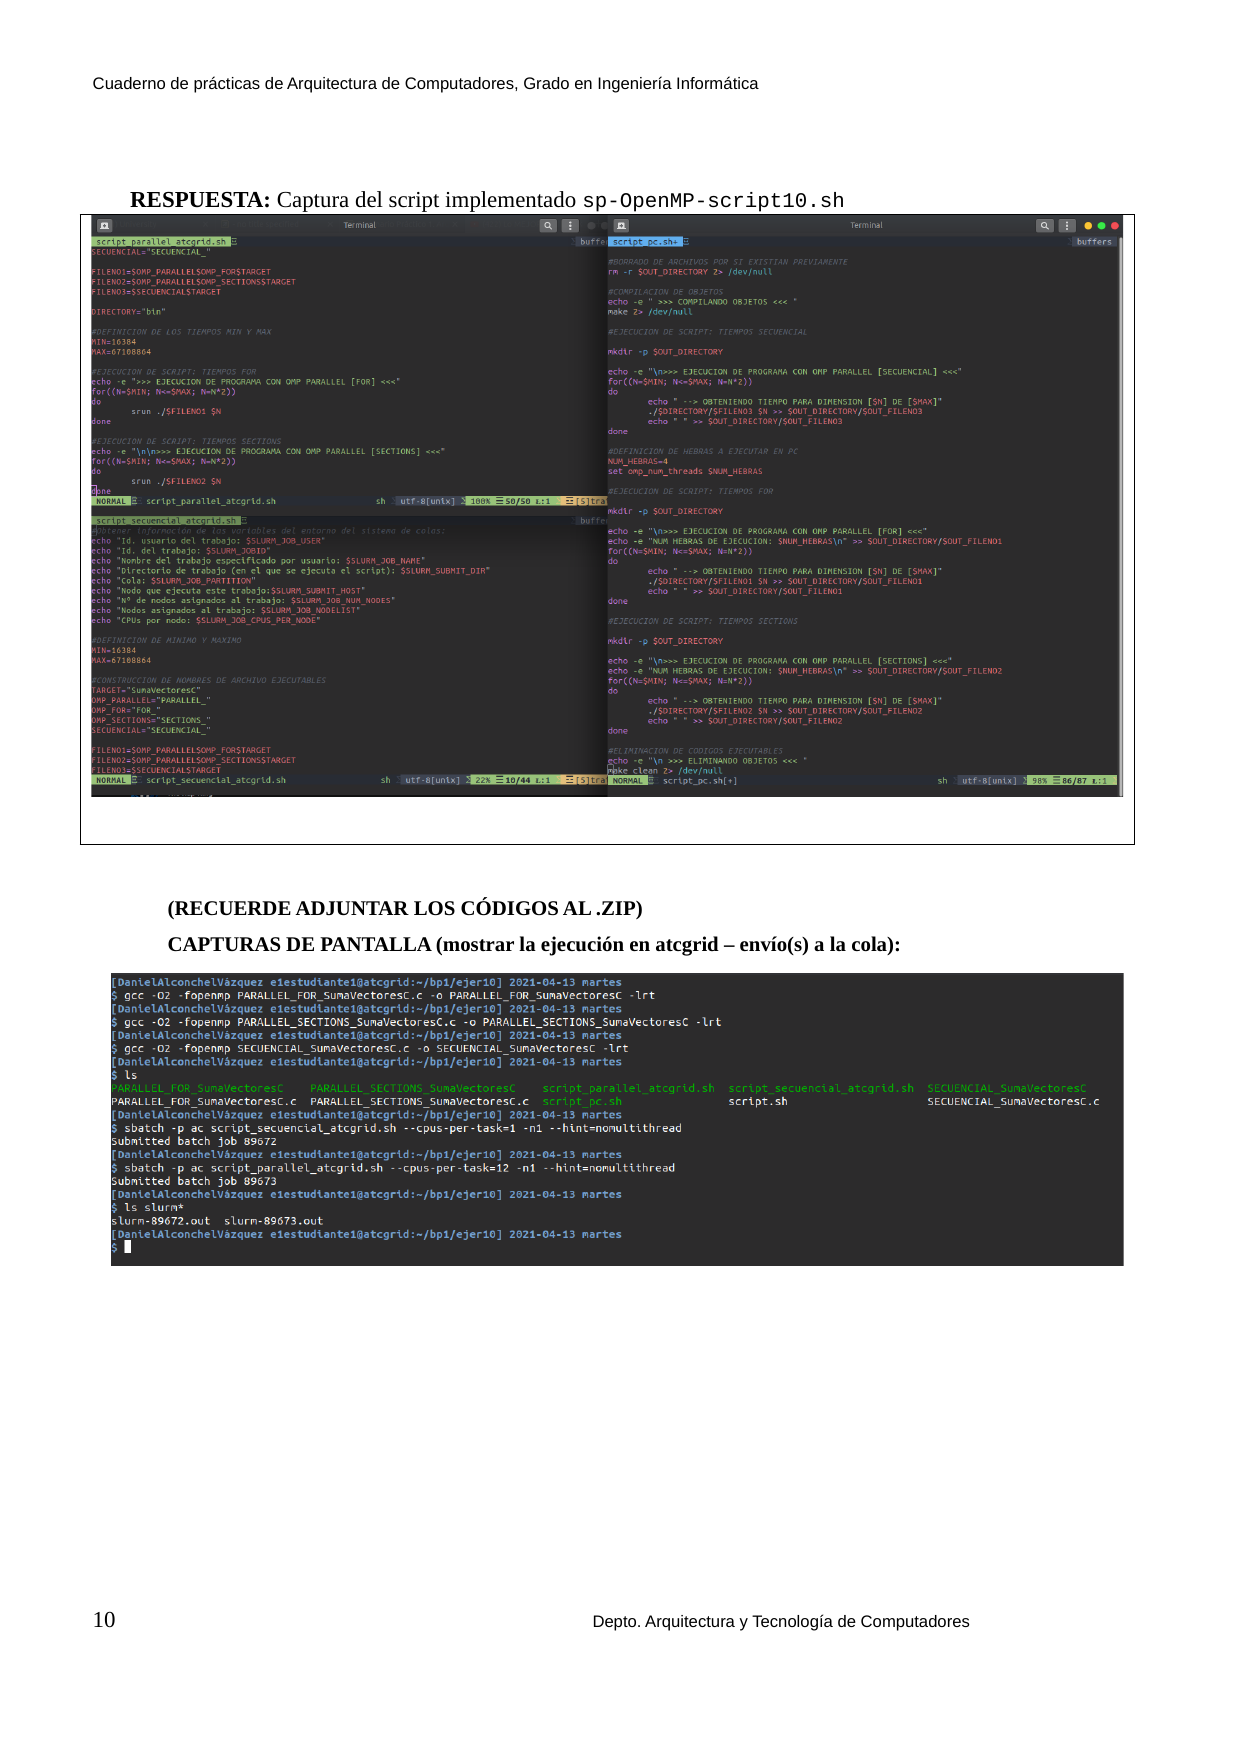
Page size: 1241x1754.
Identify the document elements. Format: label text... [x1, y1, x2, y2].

text (RECUERDE ADJUNTAR LOS CÓDIGOS AL .ZIP) [167, 896, 1143, 920]
text CAPTURAS DE PANTALLA (mostrar la ejecución en atcgrid – envío(s) a la cola): [167, 932, 1143, 956]
picture [111, 973, 1124, 1266]
picture [91, 215, 1124, 797]
text RESPUESTA: Captura del script implementado sp-OpenMP-script10.sh [130, 187, 1143, 214]
table_header [81, 215, 1134, 843]
